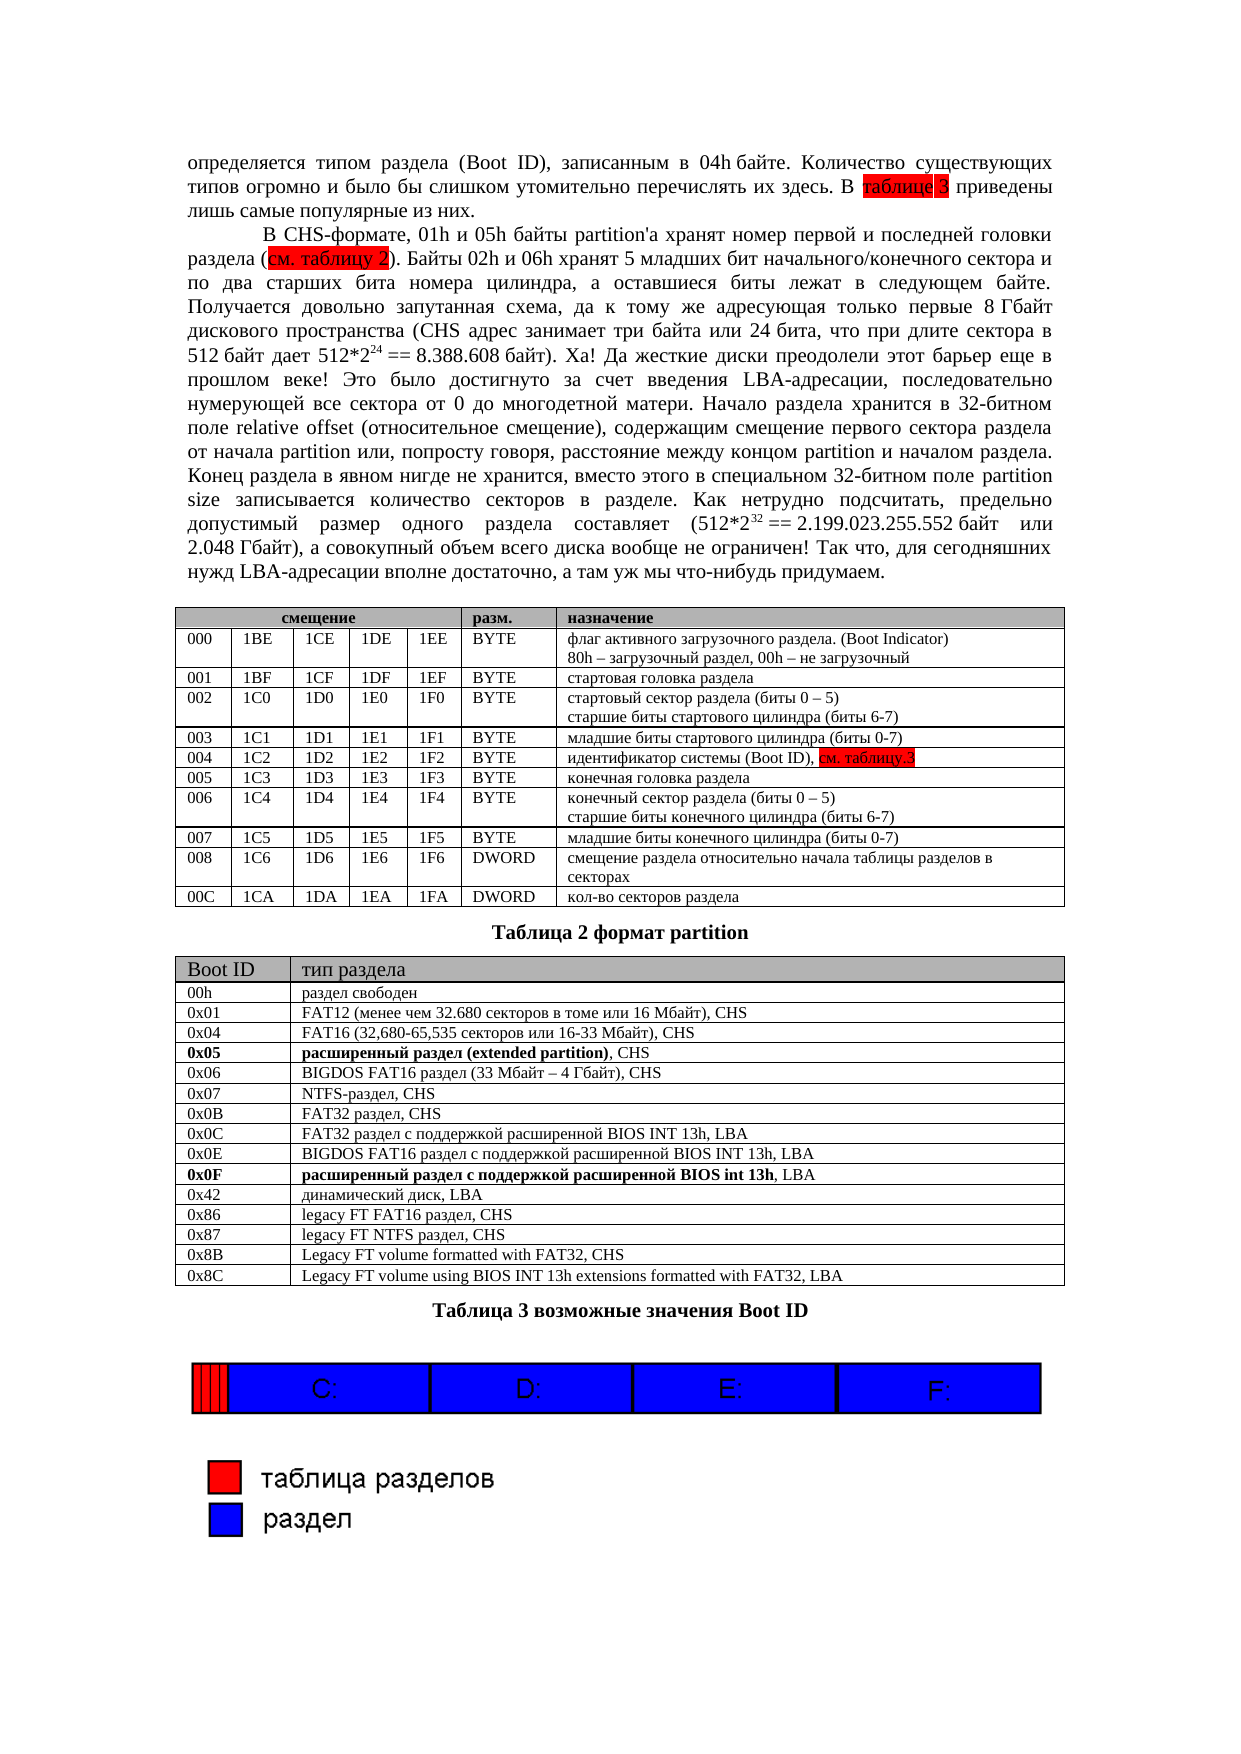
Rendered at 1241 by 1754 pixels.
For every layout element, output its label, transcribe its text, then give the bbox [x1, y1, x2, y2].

table_cell 1E3 [350, 768, 407, 787]
table_cell 0x87 [176, 1225, 290, 1244]
table_cell 0x01 [176, 1003, 290, 1022]
table_cell BYTE [462, 828, 556, 847]
table_cell 1F6 [408, 848, 461, 886]
table_cell 1D6 [294, 848, 349, 886]
table_header смещение [176, 608, 461, 627]
table_cell 1D0 [294, 688, 349, 726]
table_cell BYTE [462, 748, 556, 767]
table_cell младшие биты конечного цилиндра (биты 0-7) [557, 828, 1064, 847]
table_cell 1E1 [350, 728, 407, 747]
table_cell 1CF [294, 668, 349, 687]
table_cell 1C3 [232, 768, 293, 787]
table_cell BIGDOS FAT16 раздел (33 Мбайт – 4 Гбайт), CHS [291, 1063, 1064, 1082]
table_cell 00h [176, 983, 290, 1002]
table_cell 1D5 [294, 828, 349, 847]
table_cell 1DF [350, 668, 407, 687]
table_cell 1F1 [408, 728, 461, 747]
table_cell динамический диск, LBA [291, 1185, 1064, 1204]
table_cell 1D2 [294, 748, 349, 767]
table_cell 005 [176, 768, 231, 787]
table_cell 1D1 [294, 728, 349, 747]
table_header тип раздела [291, 957, 1064, 981]
table_cell 1C4 [232, 788, 293, 826]
table_cell 0x06 [176, 1063, 290, 1082]
table_cell 1DA [294, 887, 349, 906]
table_cell 0x04 [176, 1023, 290, 1042]
table_cell 0x0F [176, 1164, 290, 1183]
table_cell 0x42 [176, 1185, 290, 1204]
table_cell младшие биты стартового цилиндра (биты 0-7) [557, 728, 1064, 747]
table_cell 0x8C [176, 1265, 290, 1284]
table_cell 1BF [232, 668, 293, 687]
table_cell 1E2 [350, 748, 407, 767]
table_cell 1DE [350, 629, 407, 667]
table_cell 1F3 [408, 768, 461, 787]
table_cell 1FA [408, 887, 461, 906]
table_cell конечная головка раздела [557, 768, 1064, 787]
table_cell 1F4 [408, 788, 461, 826]
table_cell флаг активного загрузочного раздела. (Boot Indicator) 80h – загрузочный раздел, 00h – не загрузочный [557, 629, 1064, 667]
table_cell стартовая головка раздела [557, 668, 1064, 687]
table_cell 0x0C [176, 1124, 290, 1143]
table_cell legacy FT FAT16 раздел, CHS [291, 1205, 1064, 1224]
table_cell 0x0B [176, 1104, 290, 1123]
table_cell расширенный раздел с поддержкой расширенной BIOS int 13h, LBA [291, 1164, 1064, 1183]
table_cell 1C2 [232, 748, 293, 767]
table_cell 002 [176, 688, 231, 726]
table_cell FAT32 раздел, CHS [291, 1104, 1064, 1123]
table_header назначение [557, 608, 1064, 627]
text Таблица 2 формат partition [187, 920, 1053, 944]
table_cell кол-во секторов раздела [557, 887, 1064, 906]
table_cell 1CE [294, 629, 349, 667]
picture [187, 1358, 1052, 1552]
table_cell FAT16 (32,680-65,535 секторов или 16-33 Мбайт), CHS [291, 1023, 1064, 1042]
table_cell 1EF [408, 668, 461, 687]
table_cell 1C0 [232, 688, 293, 726]
table_cell Legacy FT volume formatted with FAT32, CHS [291, 1245, 1064, 1264]
table_cell 008 [176, 848, 231, 886]
table_cell 1E5 [350, 828, 407, 847]
table_cell 007 [176, 828, 231, 847]
table_cell стартовый сектор раздела (биты 0 – 5) старшие биты стартового цилиндра (биты 6-7) [557, 688, 1064, 726]
table_cell legacy FT NTFS раздел, CHS [291, 1225, 1064, 1244]
table_cell DWORD [462, 848, 556, 886]
table_cell BYTE [462, 728, 556, 747]
table_cell 1F0 [408, 688, 461, 726]
table_cell 1EA [350, 887, 407, 906]
table_header Boot ID [176, 957, 290, 981]
table_cell BYTE [462, 629, 556, 667]
table_cell раздел свободен [291, 983, 1064, 1002]
text В CHS-формате, 01h и 05h байты partition'а хранят номер первой и последней головки раздела (см. таблицу 2). Байты 02h и 06h хранят 5 младших бит начального/конечного сектора и по два старших бита номера цилиндра, а оставшиеся биты лежат в следующем байте. Получается довольно запутанная схема, да к тому же адресующая только первые 8 Гбайт дискового пространства (CHS адрес занимает три байта или 24 бита, что при длите сектора в 512 байт дает 512*224 == 8.388.608 байт). Ха! Да жесткие диски преодолели этот барьер еще в прошлом веке! Это было достигнуто за счет введения LBA-адресации, последовательно нумерующей все сектора от 0 до многодетной матери. Начало раздела хранится в 32-битном поле relative offset (относительное смещение), содержащим смещение первого сектора раздела от начала partition или, попросту говоря, расстояние между концом partition и началом раздела. Конец раздела в явном нигде не хранится, вместо этого в специальном 32-битном поле partition size записывается количество секторов в разделе. Как нетрудно подсчитать, предельно допустимый размер одного раздела составляет (512*232 == 2.199.023.255.552 байт или 2.048 Гбайт), а совокупный объем всего диска вообще не ограничен! Так что, для сегодняшних нужд LBA-адресации вполне достаточно, а там уж мы что-нибудь придумаем. [187, 222, 1053, 583]
table_cell 0x05 [176, 1043, 290, 1062]
table_cell 1BE [232, 629, 293, 667]
table_cell BIGDOS FAT16 раздел с поддержкой расширенной BIOS INT 13h, LBA [291, 1144, 1064, 1163]
table_cell 0x07 [176, 1084, 290, 1103]
table_header разм. [462, 608, 556, 627]
text Таблица 3 возможные значения Boot ID [187, 1298, 1053, 1322]
table_cell 1C6 [232, 848, 293, 886]
table_cell NTFS-раздел, CHS [291, 1084, 1064, 1103]
table_cell Legacy FT volume using BIOS INT 13h extensions formatted with FAT32, LBA [291, 1265, 1064, 1284]
table_cell 001 [176, 668, 231, 687]
text определяется типом раздела (Boot ID), записанным в 04h байте. Количество существующих типов огромно и было бы слишком утомительно перечислять их здесь. В таблице 3 приведены лишь самые популярные из них. [187, 150, 1053, 222]
table_cell 1E6 [350, 848, 407, 886]
table_cell DWORD [462, 887, 556, 906]
table_cell 00С [176, 887, 231, 906]
table_cell 1F5 [408, 828, 461, 847]
table_cell 0x0E [176, 1144, 290, 1163]
table_cell BYTE [462, 688, 556, 726]
table_cell 1E0 [350, 688, 407, 726]
table_cell 1E4 [350, 788, 407, 826]
table_cell смещение раздела относительно начала таблицы разделов в секторах [557, 848, 1064, 886]
table_cell 1F2 [408, 748, 461, 767]
table_cell BYTE [462, 668, 556, 687]
table_cell 1EE [408, 629, 461, 667]
table_cell BYTE [462, 788, 556, 826]
table_cell 0x8B [176, 1245, 290, 1264]
table_cell 1C5 [232, 828, 293, 847]
table_cell FAT12 (менее чем 32.680 секторов в томе или 16 Мбайт), CHS [291, 1003, 1064, 1022]
table_cell 1CA [232, 887, 293, 906]
table_cell 0x86 [176, 1205, 290, 1224]
table_cell 1D4 [294, 788, 349, 826]
table_cell конечный сектор раздела (биты 0 – 5) старшие биты конечного цилиндра (биты 6-7) [557, 788, 1064, 826]
table_cell FAT32 раздел с поддержкой расширенной BIOS INT 13h, LBA [291, 1124, 1064, 1143]
table_cell 006 [176, 788, 231, 826]
table_cell расширенный раздел (extended partition), CHS [291, 1043, 1064, 1062]
table_cell 003 [176, 728, 231, 747]
table_cell BYTE [462, 768, 556, 787]
table_cell идентификатор системы (Boot ID), см. таблицу.3 [557, 748, 1064, 767]
table_cell 1D3 [294, 768, 349, 787]
table_cell 000 [176, 629, 231, 667]
table_cell 004 [176, 748, 231, 767]
table_cell 1C1 [232, 728, 293, 747]
